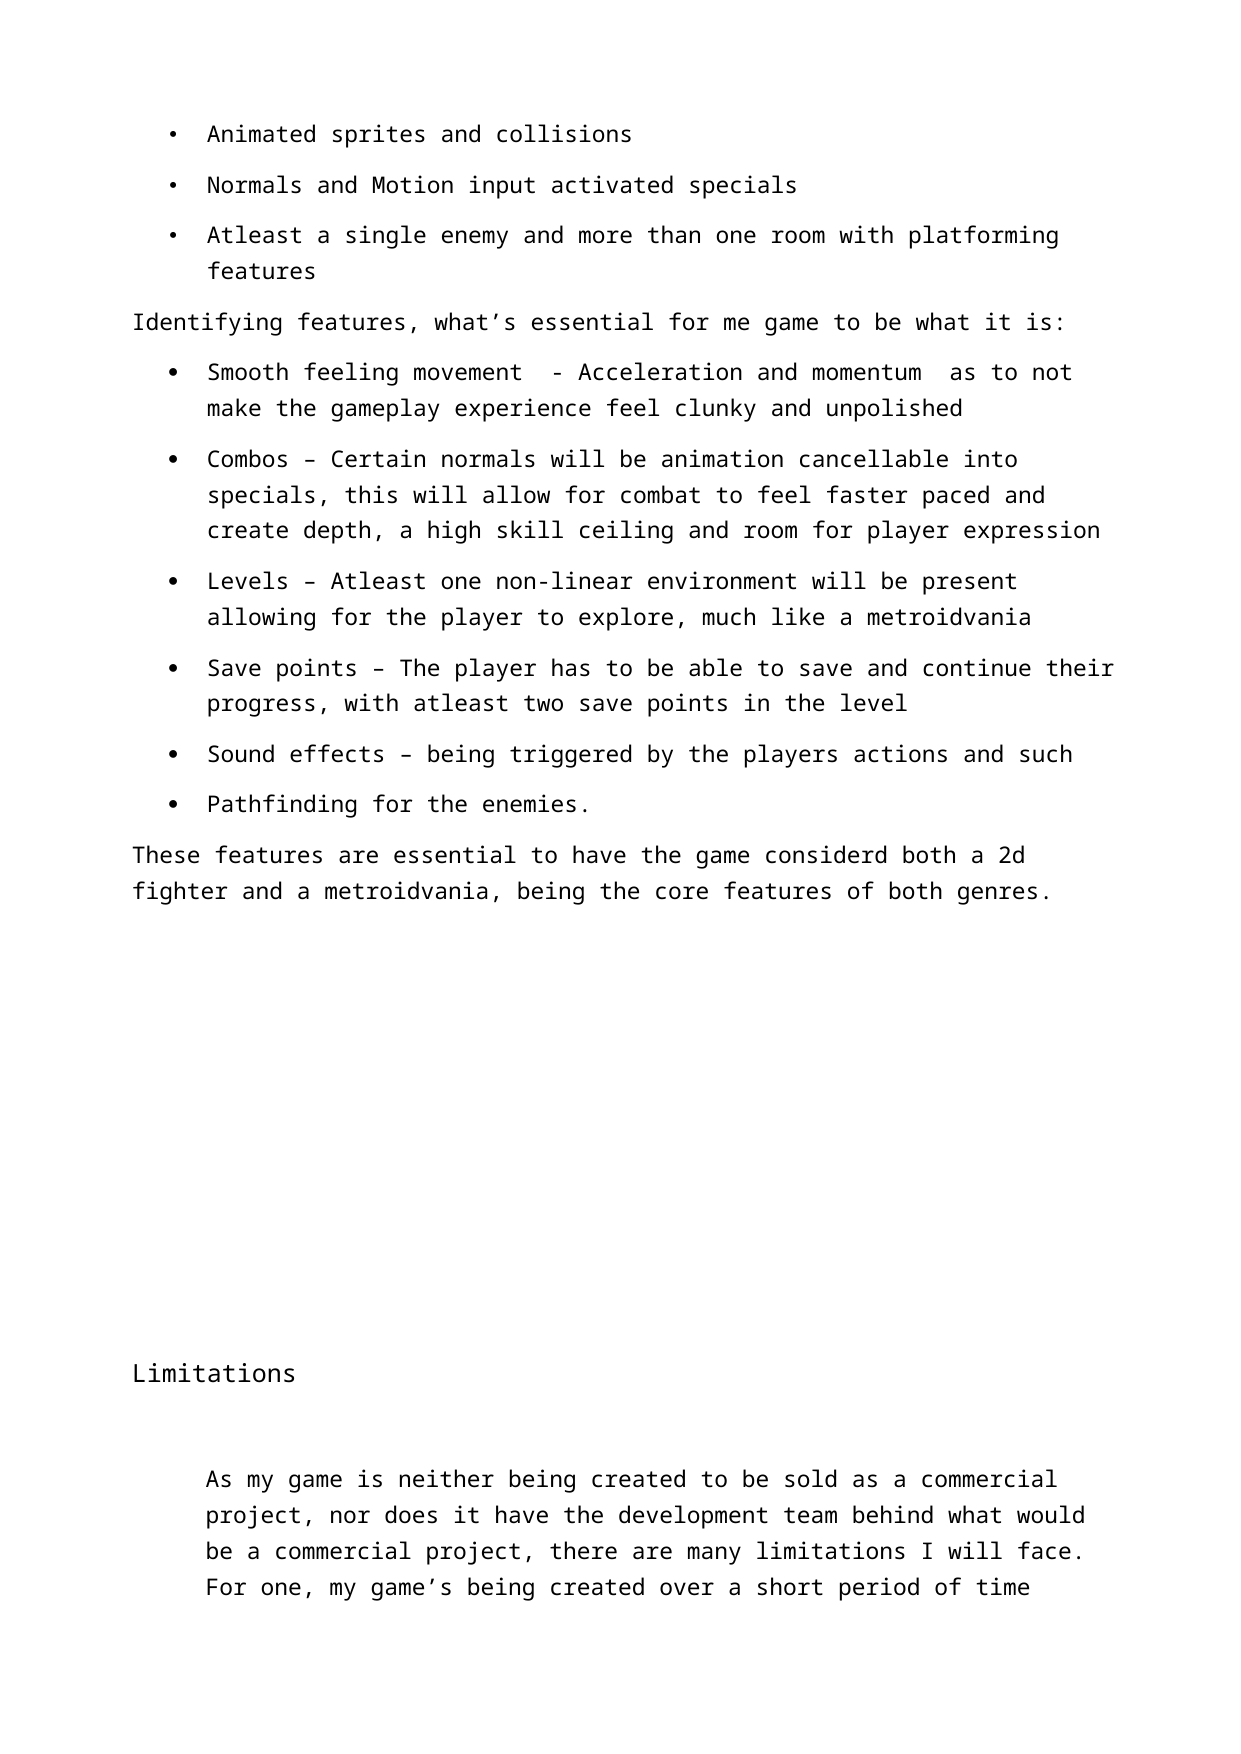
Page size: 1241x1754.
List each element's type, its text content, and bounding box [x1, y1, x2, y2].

list Atleast a single enemy and more than one room with platforming features [169, 219, 1122, 286]
list Levels – Atleast one non-linear environment will be present allowing for the player to explore, much like a metroidvania [169, 565, 1122, 632]
text Limitations [132, 1355, 1122, 1389]
list Save points – The player has to be able to save and continue their progress, with atleast two save points in the level [169, 651, 1122, 719]
text These features are essential to have the game considerd both a 2d fighter and a metroidvania, being the core features of both genres. [132, 839, 1122, 906]
list Pathfinding for the enemies. [169, 788, 1122, 820]
list Smooth feeling movement - Acceleration and momentum as to not make the gameplay experience feel clunky and unpolished [169, 356, 1122, 423]
list Animated sprites and collisions [169, 118, 1122, 149]
text As my game is neither being created to be sold as a commercial project, nor does it have the development team behind what would be a commercial project, there are many limitations I will face. For one, my game’s being created over a short period of time [205, 1463, 1122, 1602]
list Combos – Certain normals will be animation cancellable into specials, this will allow for combat to feel faster paced and create depth, a high skill ceiling and room for player expression [169, 443, 1122, 546]
list Sound effects – being triggered by the players actions and such [169, 738, 1122, 769]
list Normals and Motion input activated specials [169, 169, 1122, 200]
text Identifying features, what’s essential for me game to be what it is: [132, 306, 1122, 337]
